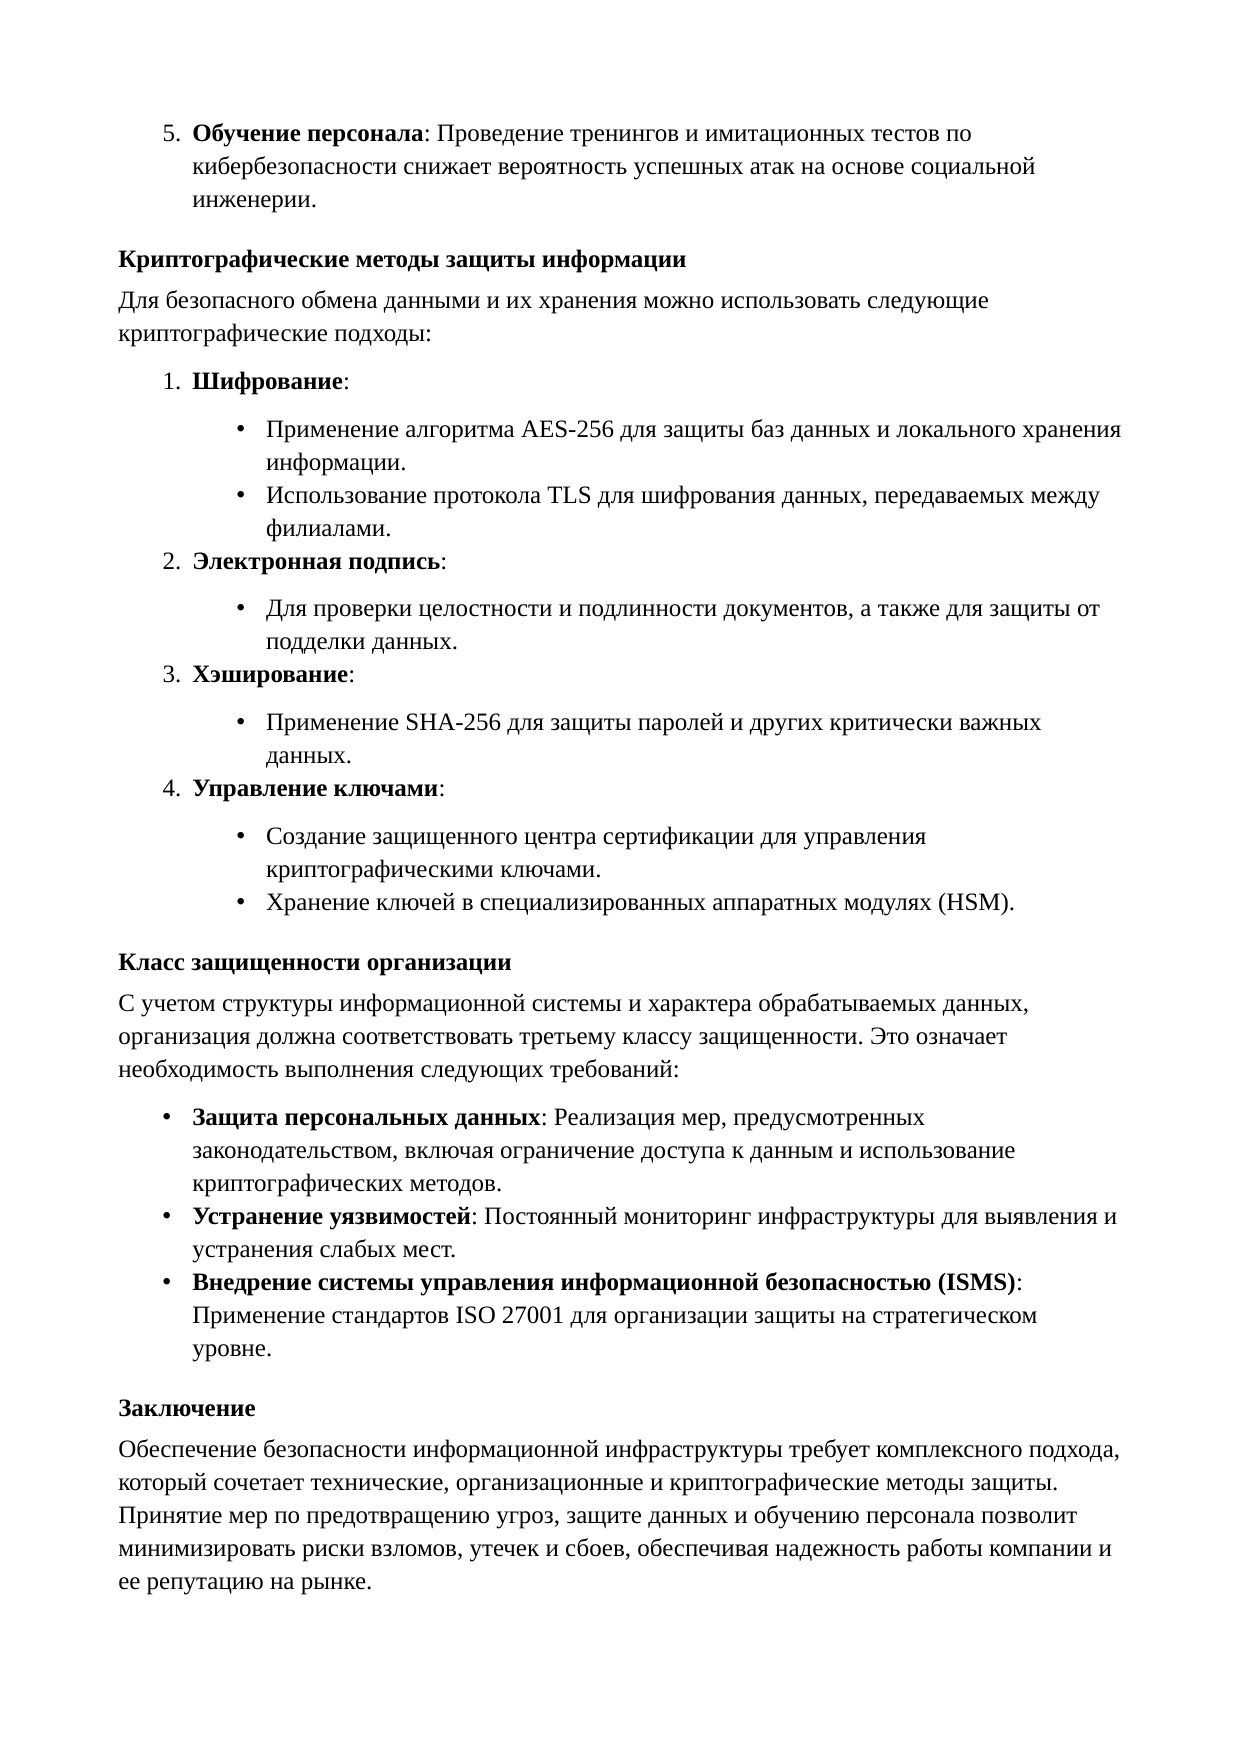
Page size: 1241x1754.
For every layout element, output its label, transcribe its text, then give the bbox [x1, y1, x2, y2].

subtitle Заключение [118, 1393, 1122, 1422]
text С учетом структуры информационной системы и характера обрабатываемых данных, организация должна соответствовать третьему классу защищенности. Это означает необходимость выполнения следующих требований: [118, 988, 1122, 1083]
text Обеспечение безопасности информационной инфраструктуры требует комплексного подхода, который сочетает технические, организационные и криптографические методы защиты. Принятие мер по предотвращению угроз, защите данных и обучению персонала позволит минимизировать риски взломов, утечек и сбоев, обеспечивая надежность работы компании и ее репутацию на рынке. [118, 1434, 1122, 1595]
list Для проверки целостности и подлинности документов, а также для защиты от подделки данных. [236, 593, 1122, 655]
subtitle Криптографические методы защиты информации [118, 244, 1122, 273]
list Хранение ключей в специализированных аппаратных модулях (HSM). [236, 887, 1122, 916]
list Использование протокола TLS для шифрования данных, передаваемых между филиалами. [236, 480, 1122, 542]
list Шифрование: [162, 366, 1122, 395]
text Для безопасного обмена данными и их хранения можно использовать следующие криптографические подходы: [118, 286, 1122, 347]
subtitle Класс защищенности организации [118, 947, 1122, 976]
list Устранение уязвимостей: Постоянный мониторинг инфраструктуры для выявления и устранения слабых мест. [162, 1201, 1122, 1263]
list Обучение персонала: Проведение тренингов и имитационных тестов по кибербезопасности снижает вероятность успешных атак на основе социальной инженерии. [162, 118, 1122, 213]
list Защита персональных данных: Реализация мер, предусмотренных законодательством, включая ограничение доступа к данным и использование криптографических методов. [162, 1102, 1122, 1197]
list Создание защищенного центра сертификации для управления криптографическими ключами. [236, 821, 1122, 882]
list Хэширование: [162, 659, 1122, 688]
list Управление ключами: [162, 773, 1122, 802]
list Применение алгоритма AES-256 для защиты баз данных и локального хранения информации. [236, 414, 1122, 476]
list Электронная подпись: [162, 546, 1122, 574]
list Применение SHA-256 для защиты паролей и других критически важных данных. [236, 707, 1122, 769]
list Внедрение системы управления информационной безопасностью (ISMS): Применение стандартов ISO 27001 для организации защиты на стратегическом уровне. [162, 1267, 1122, 1362]
